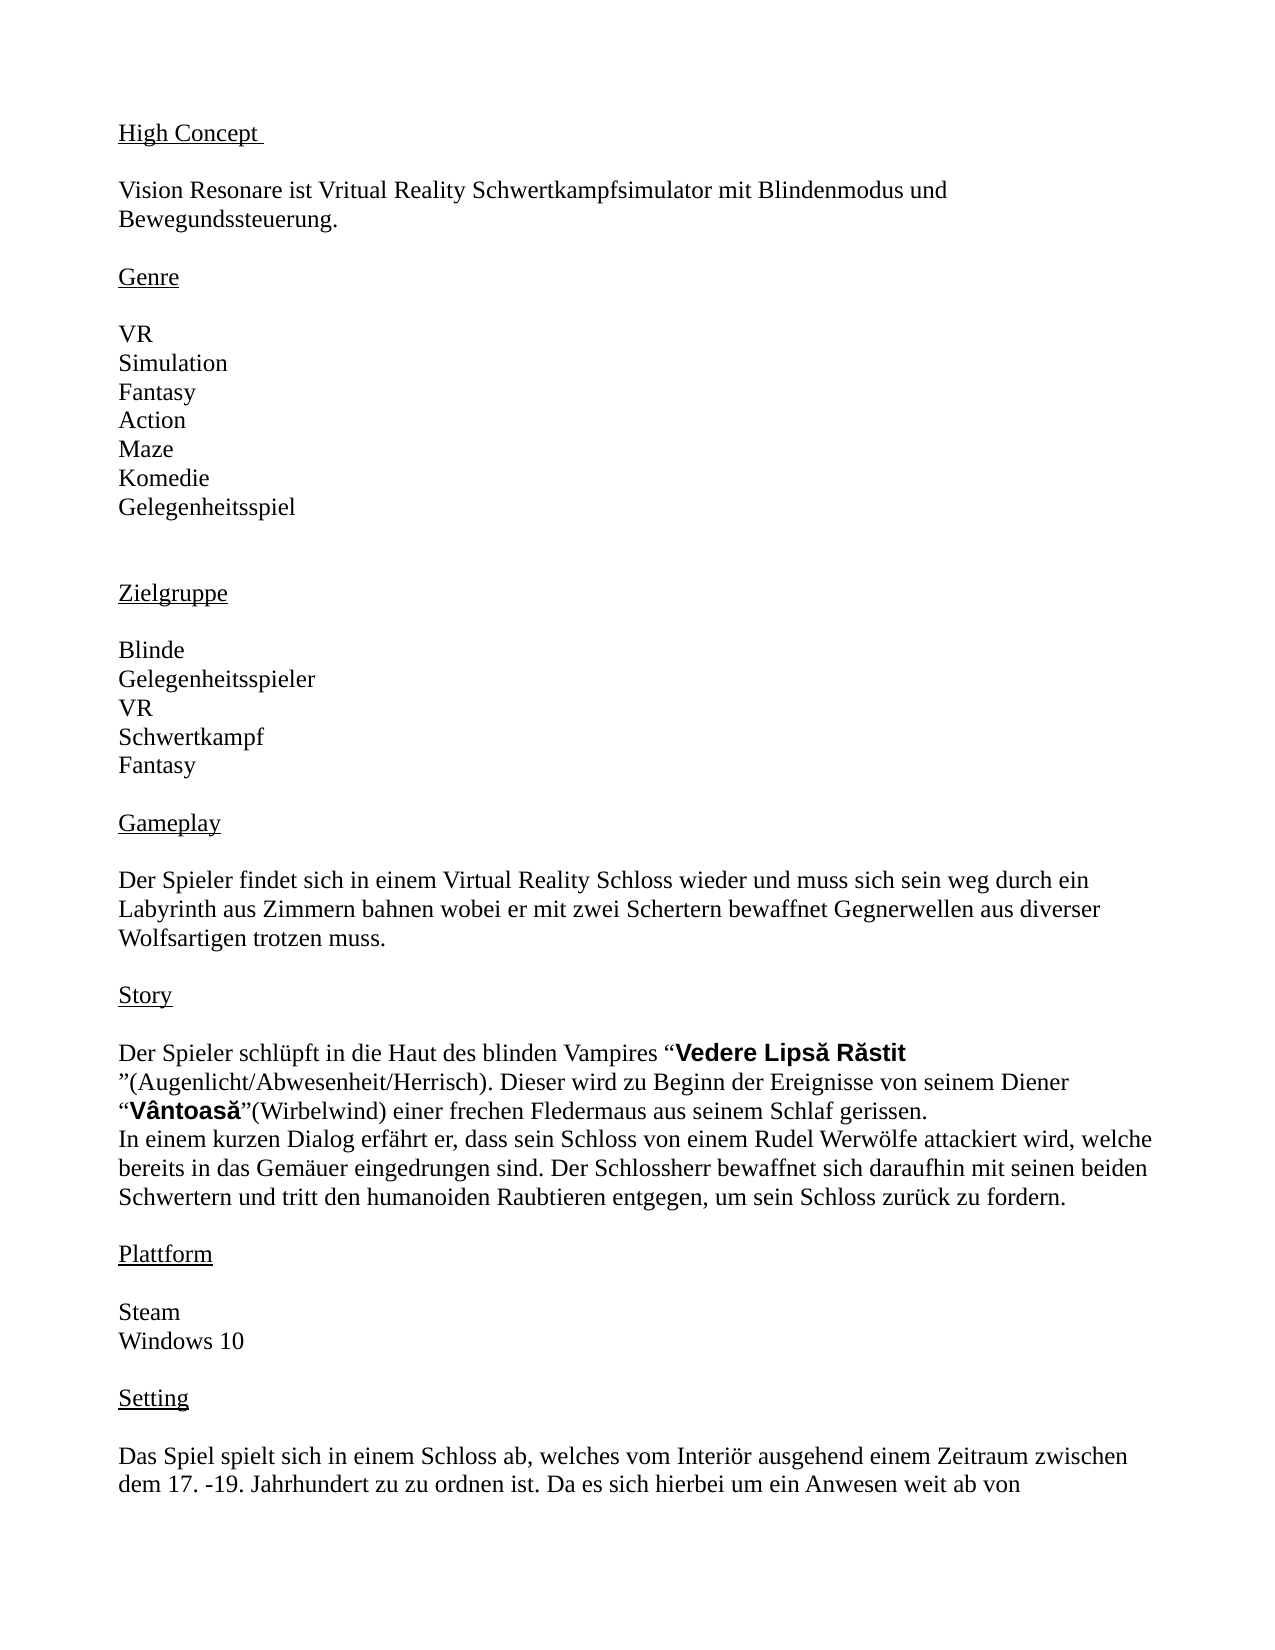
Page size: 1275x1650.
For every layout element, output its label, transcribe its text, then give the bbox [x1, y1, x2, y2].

text VR [118, 693, 1157, 722]
text Das Spiel spielt sich in einem Schloss ab, welches vom Interiör ausgehend einem Zeitraum zwischen dem 17. -19. Jahrhundert zu zu ordnen ist. Da es sich hierbei um ein Anwesen weit ab von [118, 1441, 1157, 1498]
text Der Spieler findet sich in einem Virtual Reality Schloss wieder und muss sich sein weg durch ein Labyrinth aus Zimmern bahnen wobei er mit zwei Schertern bewaffnet Gegnerwellen aus diverser Wolfsartigen trotzen muss. [118, 866, 1157, 952]
text Windows 10 [118, 1326, 1157, 1354]
text VR [118, 319, 1157, 348]
text High Concept [118, 118, 1157, 147]
text Der Spieler schlüpft in die Haut des blinden Vampires “Vedere Lipsă Răstit ”(Augenlicht/Abwesenheit/Herrisch). Dieser wird zu Beginn der Ereignisse von seinem Diener “Vântoasă”(Wirbelwind) einer frechen Fledermaus aus seinem Schlaf gerissen. [118, 1038, 1157, 1124]
text Gelegenheitsspieler [118, 664, 1157, 693]
text Story [118, 981, 1157, 1009]
text Plattform [118, 1239, 1157, 1268]
text Zielgruppe [118, 578, 1157, 607]
text Schwertkampf [118, 722, 1157, 751]
text Komedie [118, 463, 1157, 492]
text Steam [118, 1297, 1157, 1326]
text Blinde [118, 636, 1157, 664]
text Simulation [118, 348, 1157, 377]
text Maze [118, 434, 1157, 463]
text Gelegenheitsspiel [118, 492, 1157, 521]
text Gameplay [118, 808, 1157, 837]
text Action [118, 406, 1157, 434]
text Setting [118, 1383, 1157, 1412]
text Vision Resonare ist Vritual Reality Schwertkampfsimulator mit Blindenmodus und Bewegundssteuerung. [118, 176, 1157, 233]
text Genre [118, 262, 1157, 291]
text In einem kurzen Dialog erfährt er, dass sein Schloss von einem Rudel Werwölfe attackiert wird, welche bereits in das Gemäuer eingedrungen sind. Der Schlossherr bewaffnet sich daraufhin mit seinen beiden Schwertern und tritt den humanoiden Raubtieren entgegen, um sein Schloss zurück zu fordern. [118, 1124, 1157, 1211]
text Fantasy [118, 751, 1157, 779]
text Fantasy [118, 377, 1157, 406]
